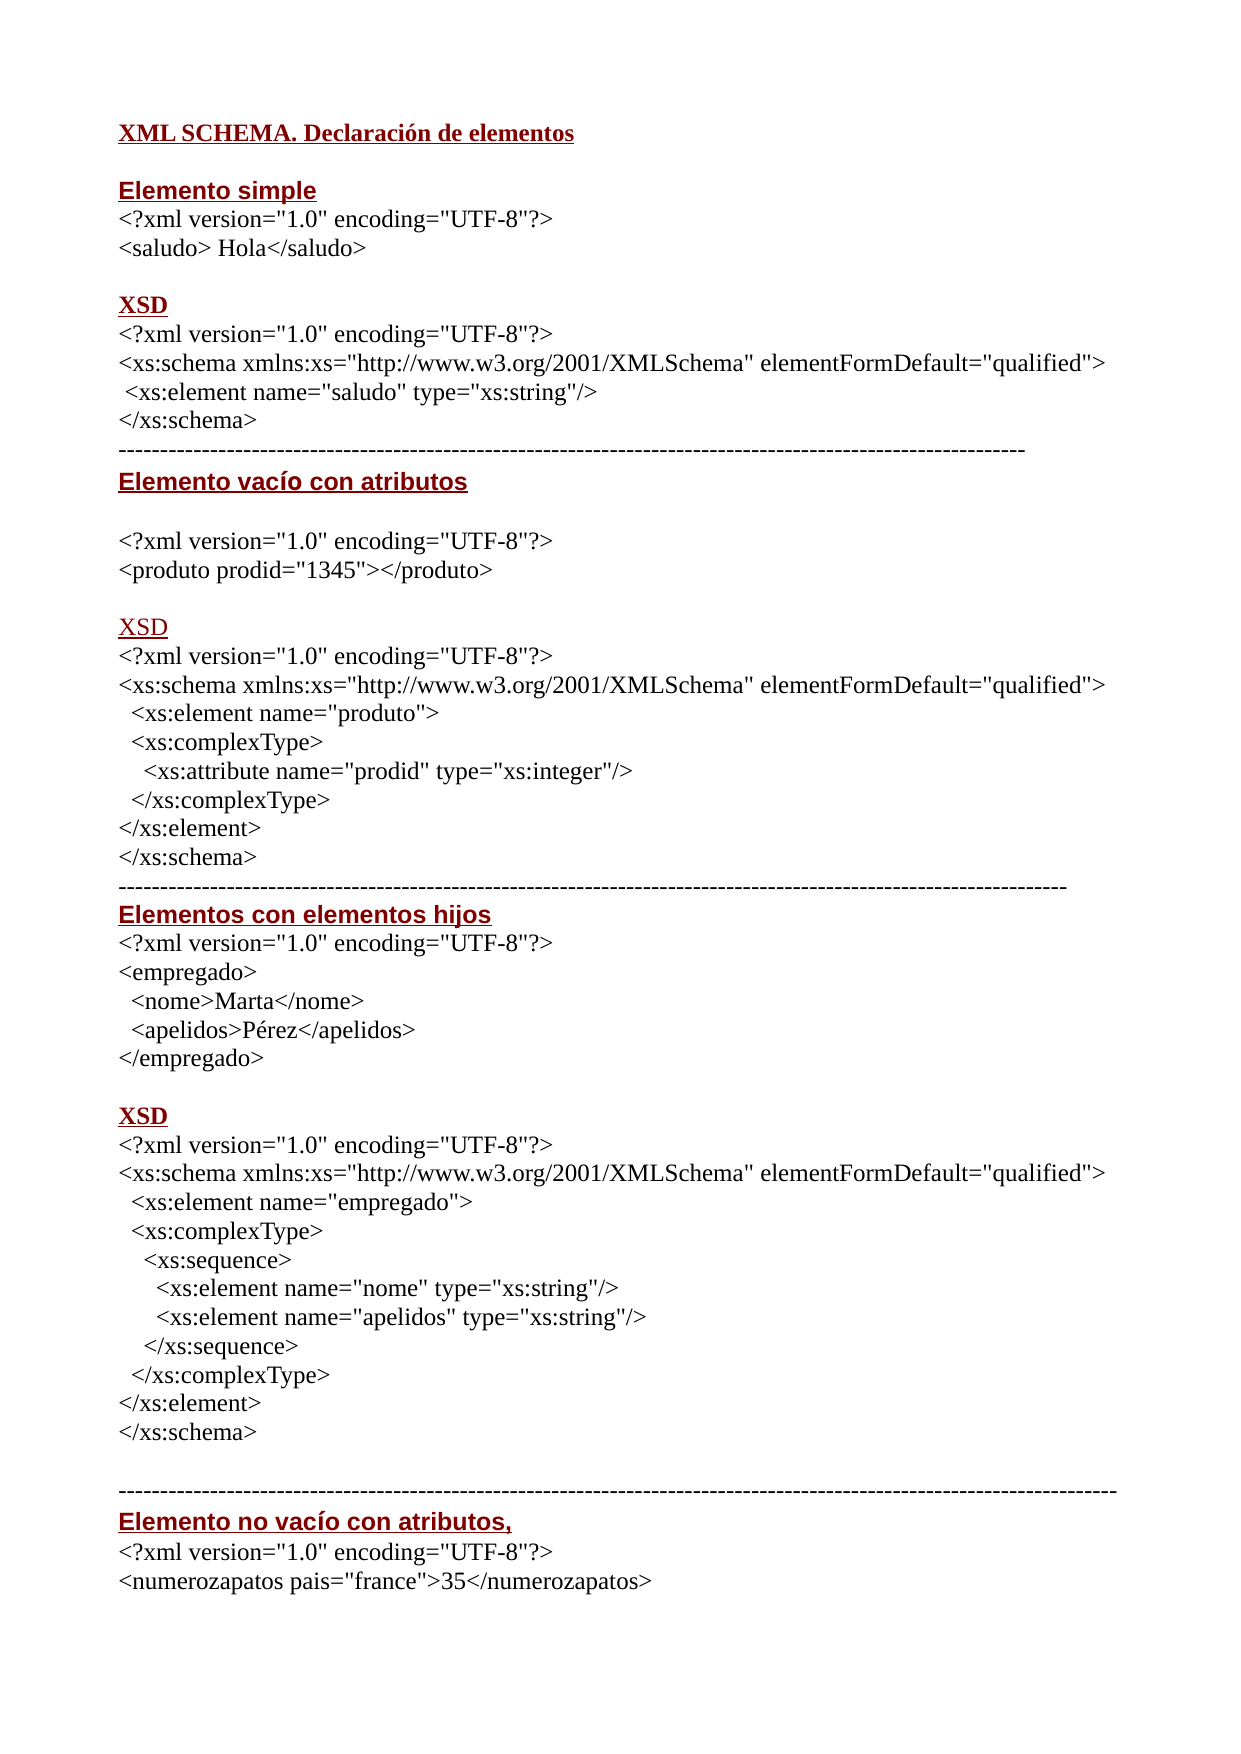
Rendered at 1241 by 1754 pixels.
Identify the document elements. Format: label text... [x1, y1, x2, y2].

text <xs:sequence> [118, 1245, 1122, 1273]
text Elementos con elementos hijos [118, 900, 1122, 928]
text <?xml version="1.0" encoding="UTF-8"?> [118, 928, 1122, 957]
text XSD [118, 291, 1122, 319]
text XSD [118, 612, 1122, 641]
text <empregado> [118, 957, 1122, 986]
text <xs:element name="apelidos" type="xs:string"/> [118, 1302, 1122, 1331]
text </xs:schema> [118, 406, 1122, 434]
text <apelidos>Pérez</apelidos> [118, 1015, 1122, 1043]
text ------------------------------------------------------------------------------------------------------------- [118, 434, 1122, 463]
text </xs:schema> [118, 1417, 1122, 1446]
text ------------------------------------------------------------------------------------------------------------------ [118, 871, 1122, 900]
text <xs:schema xmlns:xs="http://www.w3.org/2001/XMLSchema" elementFormDefault="qualified"> [118, 348, 1122, 377]
text <xs:element name="produto"> [118, 698, 1122, 727]
text <?xml version="1.0" encoding="UTF-8"?> [118, 526, 1122, 555]
text </xs:element> [118, 813, 1122, 842]
text <xs:attribute name="prodid" type="xs:integer"/> [118, 756, 1122, 785]
text <xs:element name="saludo" type="xs:string"/> [118, 377, 1122, 406]
text <saludo> Hola</saludo> [118, 233, 1122, 262]
text XSD [118, 1101, 1122, 1130]
text <produto prodid="1345"></produto> [118, 555, 1122, 583]
text </xs:schema> [118, 842, 1122, 871]
text </xs:sequence> [118, 1331, 1122, 1360]
text ------------------------------------------------------------------------------------------------------------------------ [118, 1475, 1122, 1503]
text </xs:complexType> [118, 1360, 1122, 1388]
text XML SCHEMA. Declaración de elementos [118, 118, 1122, 147]
text <xs:complexType> [118, 727, 1122, 756]
text <xs:element name="empregado"> [118, 1187, 1122, 1216]
text <?xml version="1.0" encoding="UTF-8"?> [118, 1130, 1122, 1158]
text <xs:schema xmlns:xs="http://www.w3.org/2001/XMLSchema" elementFormDefault="qualified"> [118, 670, 1122, 698]
text <?xml version="1.0" encoding="UTF-8"?> [118, 641, 1122, 670]
text <nome>Marta</nome> [118, 986, 1122, 1015]
text <xs:element name="nome" type="xs:string"/> [118, 1273, 1122, 1302]
text <?xml version="1.0" encoding="UTF-8"?> [118, 204, 1122, 233]
text Elemento vacío con atributos [118, 463, 1122, 497]
text <numerozapatos pais="france">35</numerozapatos> [118, 1566, 1122, 1595]
text <?xml version="1.0" encoding="UTF-8"?> [118, 319, 1122, 348]
text </empregado> [118, 1043, 1122, 1072]
text </xs:complexType> [118, 785, 1122, 813]
text Elemento no vacío con atributos, [118, 1503, 1122, 1537]
text <?xml version="1.0" encoding="UTF-8"?> [118, 1537, 1122, 1566]
text Elemento simple [118, 176, 1122, 204]
text </xs:element> [118, 1388, 1122, 1417]
text <xs:schema xmlns:xs="http://www.w3.org/2001/XMLSchema" elementFormDefault="qualified"> [118, 1158, 1122, 1187]
text <xs:complexType> [118, 1216, 1122, 1245]
